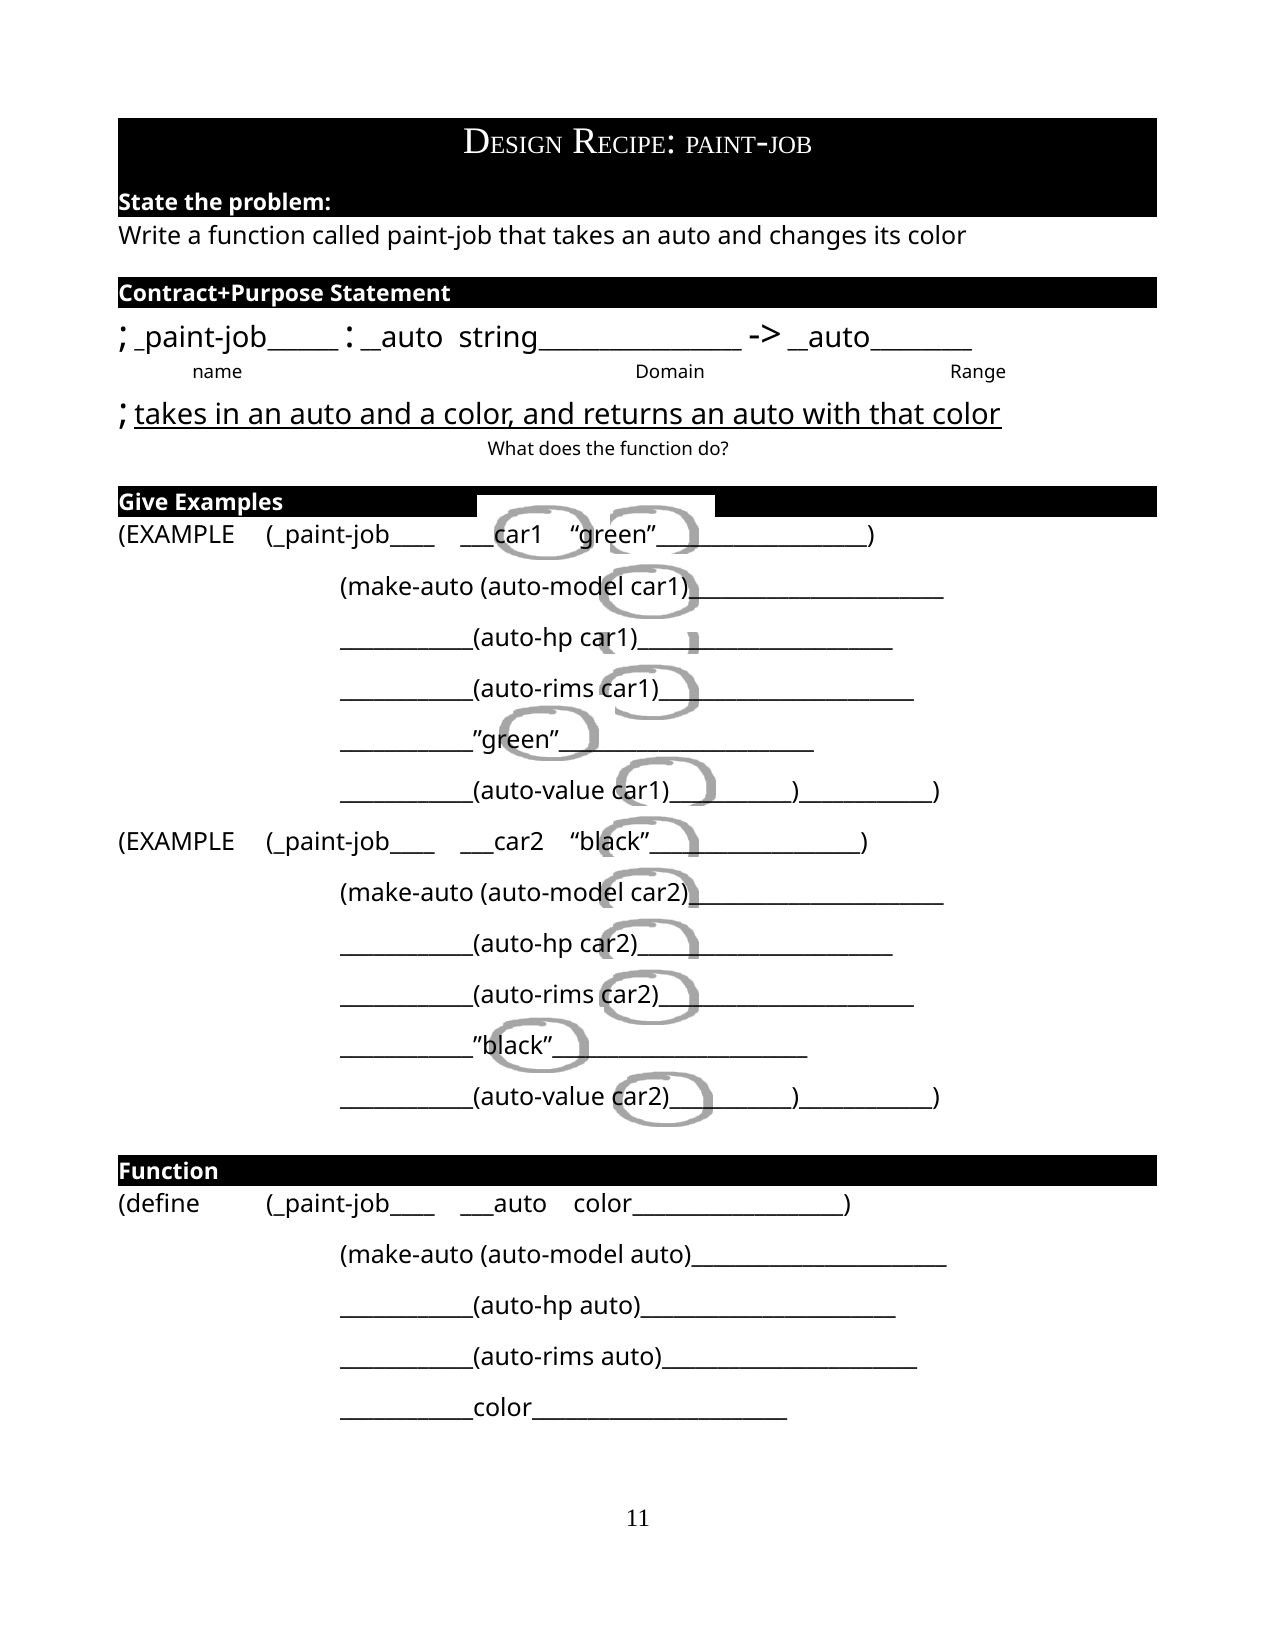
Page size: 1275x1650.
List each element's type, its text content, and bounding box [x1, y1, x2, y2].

text (define (_paint-job____ ___auto color___________________) [118, 1186, 1157, 1220]
picture [583, 807, 714, 857]
text Write a function called paint-job that takes an auto and changes its color [118, 217, 1157, 252]
text ; takes in an auto and a color, and returns an auto with that color [118, 384, 1157, 435]
subtitle Give Examples [118, 486, 1157, 517]
text (EXAMPLE (_paint-job____ ___car2 “black”___________________) [118, 823, 582, 857]
picture [583, 960, 714, 1036]
text (make-auto (auto-model car1)_______________________ [715, 568, 1157, 602]
text ____________(auto-value car2)___________)____________) [118, 1079, 596, 1113]
picture [473, 1009, 603, 1084]
picture [583, 909, 714, 959]
picture [483, 746, 492, 752]
picture [583, 555, 714, 630]
text ____________(auto-hp car2)_______________________ [715, 926, 1157, 959]
picture [600, 747, 731, 823]
text ____________(auto-value car2)___________)____________) [729, 1079, 1157, 1113]
text ____________(auto-hp car1)_______________________ [118, 619, 582, 653]
text ____________color_______________________ [118, 1390, 1157, 1424]
text ____________(auto-rims car1)_______________________ [118, 670, 582, 704]
text ____________(auto-rims car1)_______________________ [715, 670, 1157, 704]
picture [583, 656, 714, 731]
text (EXAMPLE (_paint-job____ ___car1 “green”___________________) [118, 517, 477, 551]
subtitle Function [118, 1155, 1157, 1186]
text (EXAMPLE (_paint-job____ ___car2 “black”___________________) [715, 823, 1157, 857]
text ____________”black”_______________________ [604, 1028, 1157, 1062]
text (make-auto (auto-model car2)_______________________ [118, 874, 582, 908]
text ____________(auto-rims car2)_______________________ [715, 977, 1157, 1011]
picture [478, 496, 609, 571]
text ____________(auto-hp car2)_______________________ [118, 926, 582, 959]
subtitle Design Recipe: paint-job [118, 118, 1157, 161]
text ____________(auto-value car1)___________)____________) [118, 772, 599, 806]
text ; _paint-job_______ : __auto string____________________ -> __auto__________ [118, 308, 1157, 359]
subtitle Contract+Purpose Statement [118, 277, 1157, 308]
picture [583, 994, 591, 1001]
text ____________(auto-hp auto)_______________________ [118, 1288, 1157, 1322]
picture [583, 838, 591, 848]
picture [583, 688, 591, 695]
text (EXAMPLE (_paint-job____ ___car1 “green”___________________) [715, 517, 1157, 551]
text (make-auto (auto-model car1)_______________________ [118, 568, 582, 602]
picture [610, 496, 714, 554]
text ____________(auto-rims auto)_______________________ [118, 1339, 1157, 1373]
text name Domain Range [118, 359, 1157, 384]
text ____________(auto-hp car1)_______________________ [715, 619, 1157, 653]
text ____________”green”_______________________ [118, 721, 482, 755]
picture [583, 632, 714, 654]
text (make-auto (auto-model auto)_______________________ [118, 1237, 1157, 1271]
picture [483, 696, 614, 772]
text ____________(auto-rims car2)_______________________ [118, 977, 582, 1011]
text ____________”green”_______________________ [615, 721, 1157, 755]
picture [583, 858, 714, 908]
picture [485, 736, 492, 746]
subtitle State the problem: [118, 186, 1157, 217]
text (make-auto (auto-model car2)_______________________ [715, 874, 1157, 908]
picture [597, 1062, 728, 1138]
text ____________”black”_______________________ [118, 1028, 471, 1062]
text ____________(auto-value car1)___________)____________) [732, 772, 1157, 806]
text What does the function do? [118, 435, 1157, 461]
